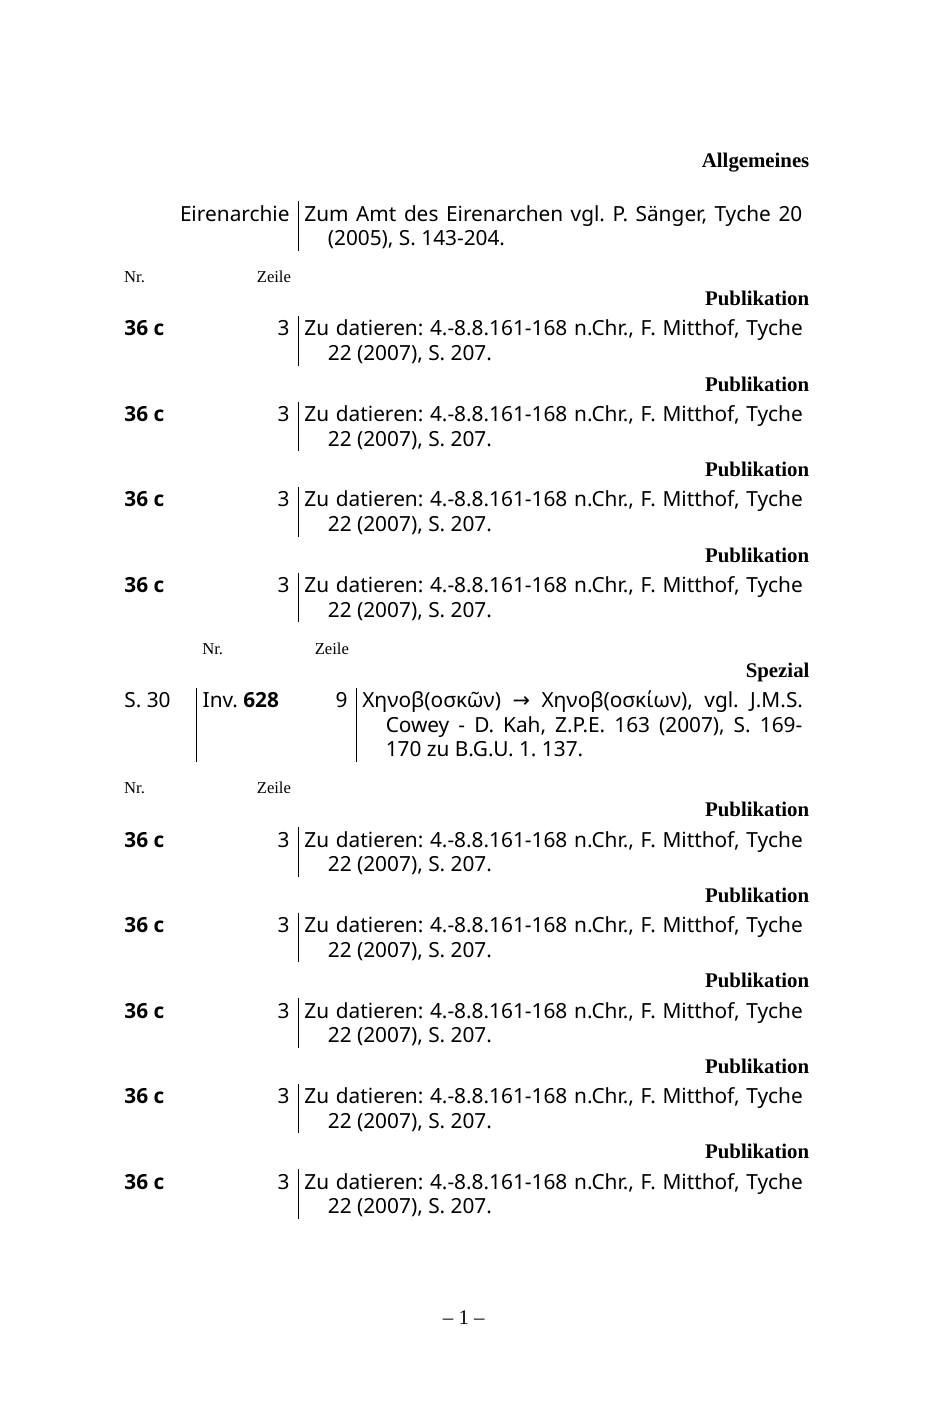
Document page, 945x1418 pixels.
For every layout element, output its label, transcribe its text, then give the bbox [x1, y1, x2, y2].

subtitle Publikation [118, 968, 809, 992]
table_header Eirenarchie [118, 201, 298, 251]
table_header Zu datieren: 4.-8.8.161-168 n.Chr., F. Mitthof, Tyche 22 (2007), S. 207. [299, 402, 809, 451]
table_header Zu datieren: 4.-8.8.161-168 n.Chr., F. Mitthof, Tyche 22 (2007), S. 207. [299, 316, 809, 366]
table_header Zu datieren: 4.-8.8.161-168 n.Chr., F. Mitthof, Tyche 22 (2007), S. 207. [299, 913, 809, 962]
table_header 36 c [118, 913, 207, 962]
subtitle Publikation [118, 1054, 809, 1078]
text Nr. Zeile [118, 638, 809, 658]
table_header Zu datieren: 4.-8.8.161-168 n.Chr., F. Mitthof, Tyche 22 (2007), S. 207. [299, 573, 809, 622]
table_header 3 [207, 998, 298, 1048]
table_header 36 c [118, 402, 207, 451]
subtitle Publikation [118, 883, 809, 907]
table_header 3 [207, 316, 298, 366]
table_header Zu datieren: 4.-8.8.161-168 n.Chr., F. Mitthof, Tyche 22 (2007), S. 207. [299, 487, 809, 537]
text Nr. Zeile [118, 267, 809, 286]
table_header Inv. 628 [197, 688, 302, 762]
subtitle Publikation [118, 1139, 809, 1163]
table_header 36 c [118, 827, 207, 877]
table_header 3 [207, 573, 298, 622]
text Nr. Zeile [118, 778, 809, 797]
table_header 36 c [118, 316, 207, 366]
table_header 3 [207, 913, 298, 962]
table_header 36 c [118, 487, 207, 537]
table_header 36 c [118, 1169, 207, 1219]
subtitle Publikation [118, 543, 809, 567]
table_header 3 [207, 402, 298, 451]
subtitle Publikation [118, 797, 809, 821]
table_header Zu datieren: 4.-8.8.161-168 n.Chr., F. Mitthof, Tyche 22 (2007), S. 207. [299, 827, 809, 877]
table_header Zu datieren: 4.-8.8.161-168 n.Chr., F. Mitthof, Tyche 22 (2007), S. 207. [299, 998, 809, 1048]
table_header 3 [207, 1169, 298, 1219]
subtitle Publikation [118, 457, 809, 481]
table_header 36 c [118, 573, 207, 622]
table_header Χηνοβ(οσκῶν) → Χηνοβ(οσκίων), vgl. J.M.S. Cowey - D. Kah, Z.P.E. 163 (2007), S. 169-170 zu B.G.U. 1. 137. [357, 688, 809, 762]
table_header Zu datieren: 4.-8.8.161-168 n.Chr., F. Mitthof, Tyche 22 (2007), S. 207. [299, 1084, 809, 1133]
table_header Zu datieren: 4.-8.8.161-168 n.Chr., F. Mitthof, Tyche 22 (2007), S. 207. [299, 1169, 809, 1219]
table_header 3 [207, 827, 298, 877]
subtitle Publikation [118, 286, 809, 310]
table_header 36 c [118, 998, 207, 1048]
table_header 3 [207, 487, 298, 537]
subtitle Publikation [118, 372, 809, 396]
table_header 3 [207, 1084, 298, 1133]
table_header 36 c [118, 1084, 207, 1133]
table_header 9 [302, 688, 356, 762]
subtitle Spezial [118, 658, 809, 682]
table_header Zum Amt des Eirenarchen vgl. P. Sänger, Tyche 20 (2005), S. 143-204. [299, 201, 809, 251]
table_header S. 30 [118, 688, 196, 762]
